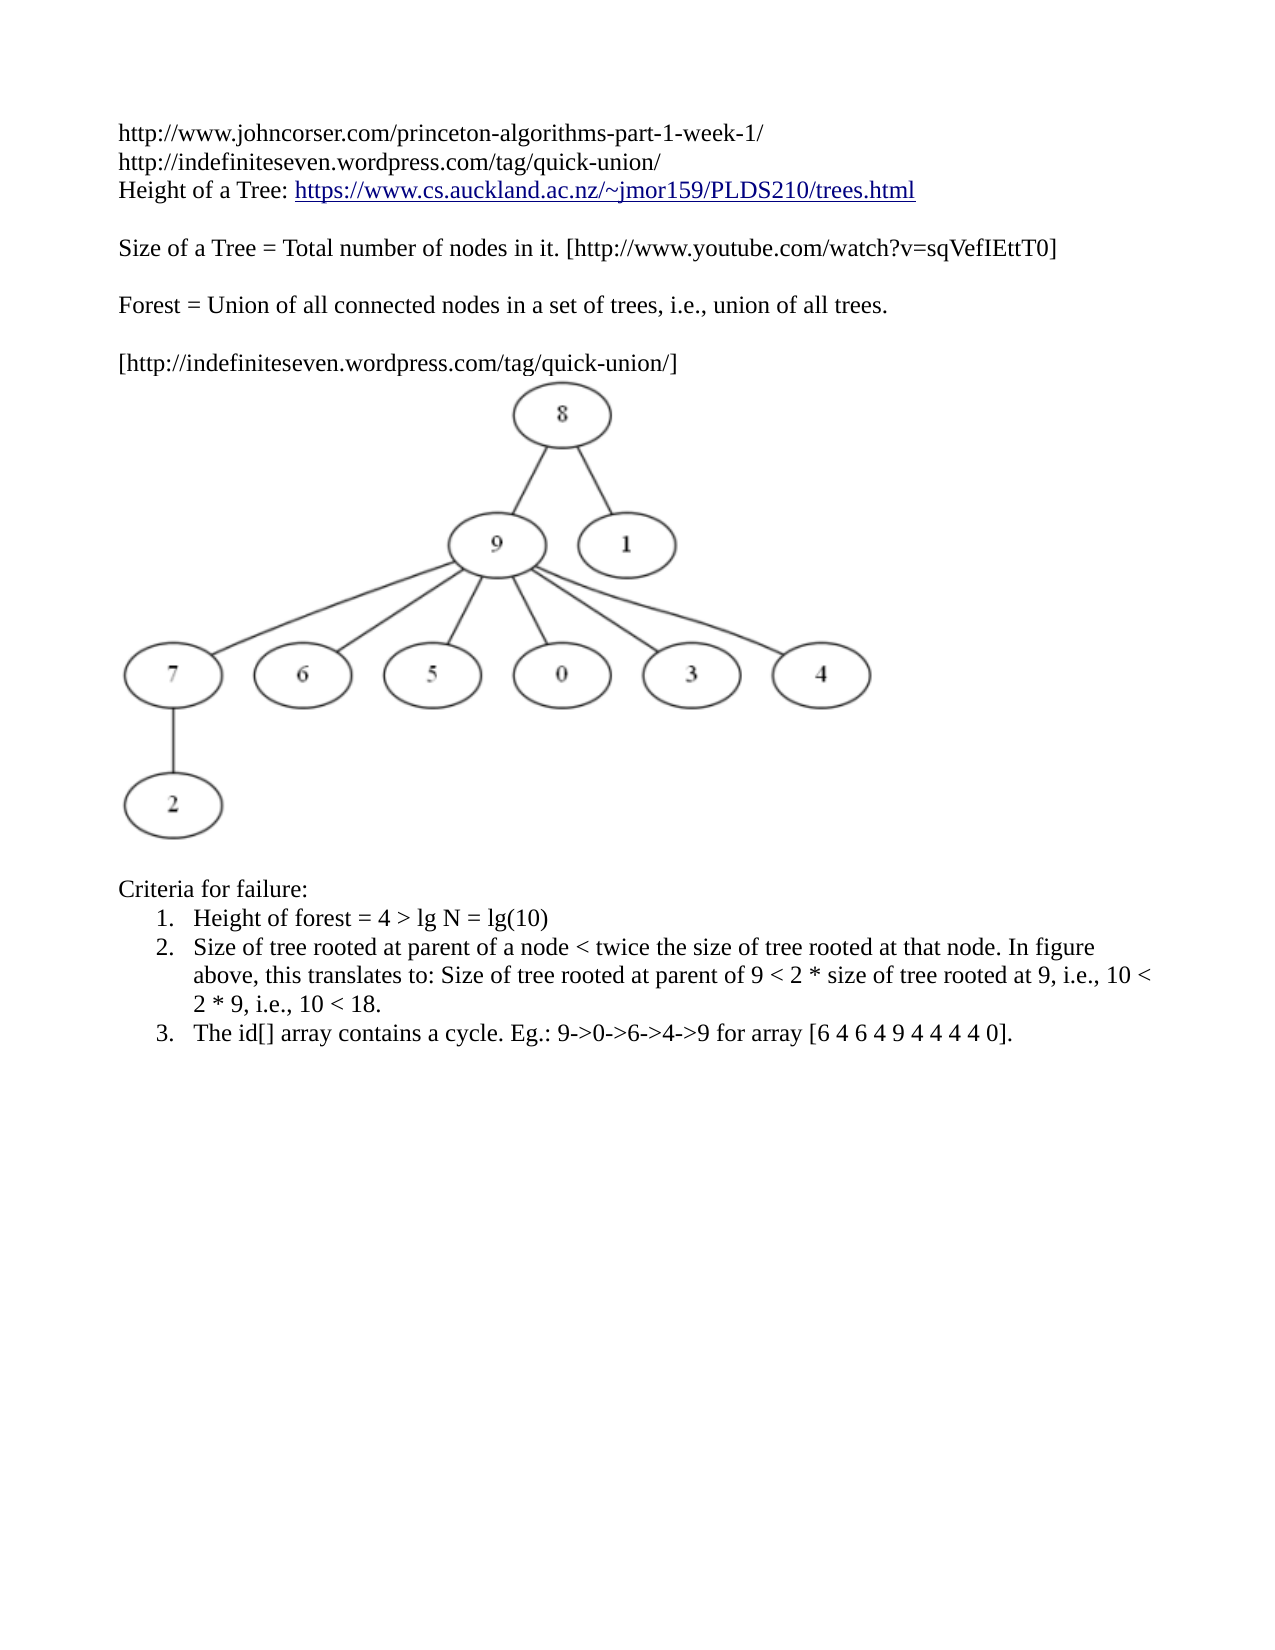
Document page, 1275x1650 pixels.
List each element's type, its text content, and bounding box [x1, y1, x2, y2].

text Height of a Tree: https://www.cs.auckland.ac.nz/~jmor159/PLDS210/trees.html [118, 176, 1157, 204]
text http://indefiniteseven.wordpress.com/tag/quick-union/ [118, 147, 1157, 176]
text http://www.johncorser.com/princeton-algorithms-part-1-week-1/ [118, 118, 1157, 147]
text Forest = Union of all connected nodes in a set of trees, i.e., union of all trees. [118, 291, 1157, 319]
text Criteria for failure: [118, 874, 1157, 903]
list The id[] array contains a cycle. Eg.: 9->0->6->4->9 for array [6 4 6 4 9 4 4 4 4 0]. [156, 1018, 1157, 1047]
list Height of forest = 4 > lg N = lg(10) [156, 903, 1157, 932]
picture [118, 376, 878, 846]
text Size of a Tree = Total number of nodes in it. [http://www.youtube.com/watch?v=sqVefIEttT0] [118, 233, 1157, 262]
text [http://indefiniteseven.wordpress.com/tag/quick-union/] [118, 348, 1157, 377]
list Size of tree rooted at parent of a node < twice the size of tree rooted at that node. In figure above, this translates to: Size of tree rooted at parent of 9 < 2 * size of tree rooted at 9, i.e., 10 < 2 * 9, i.e., 10 < 18. [156, 932, 1157, 1018]
